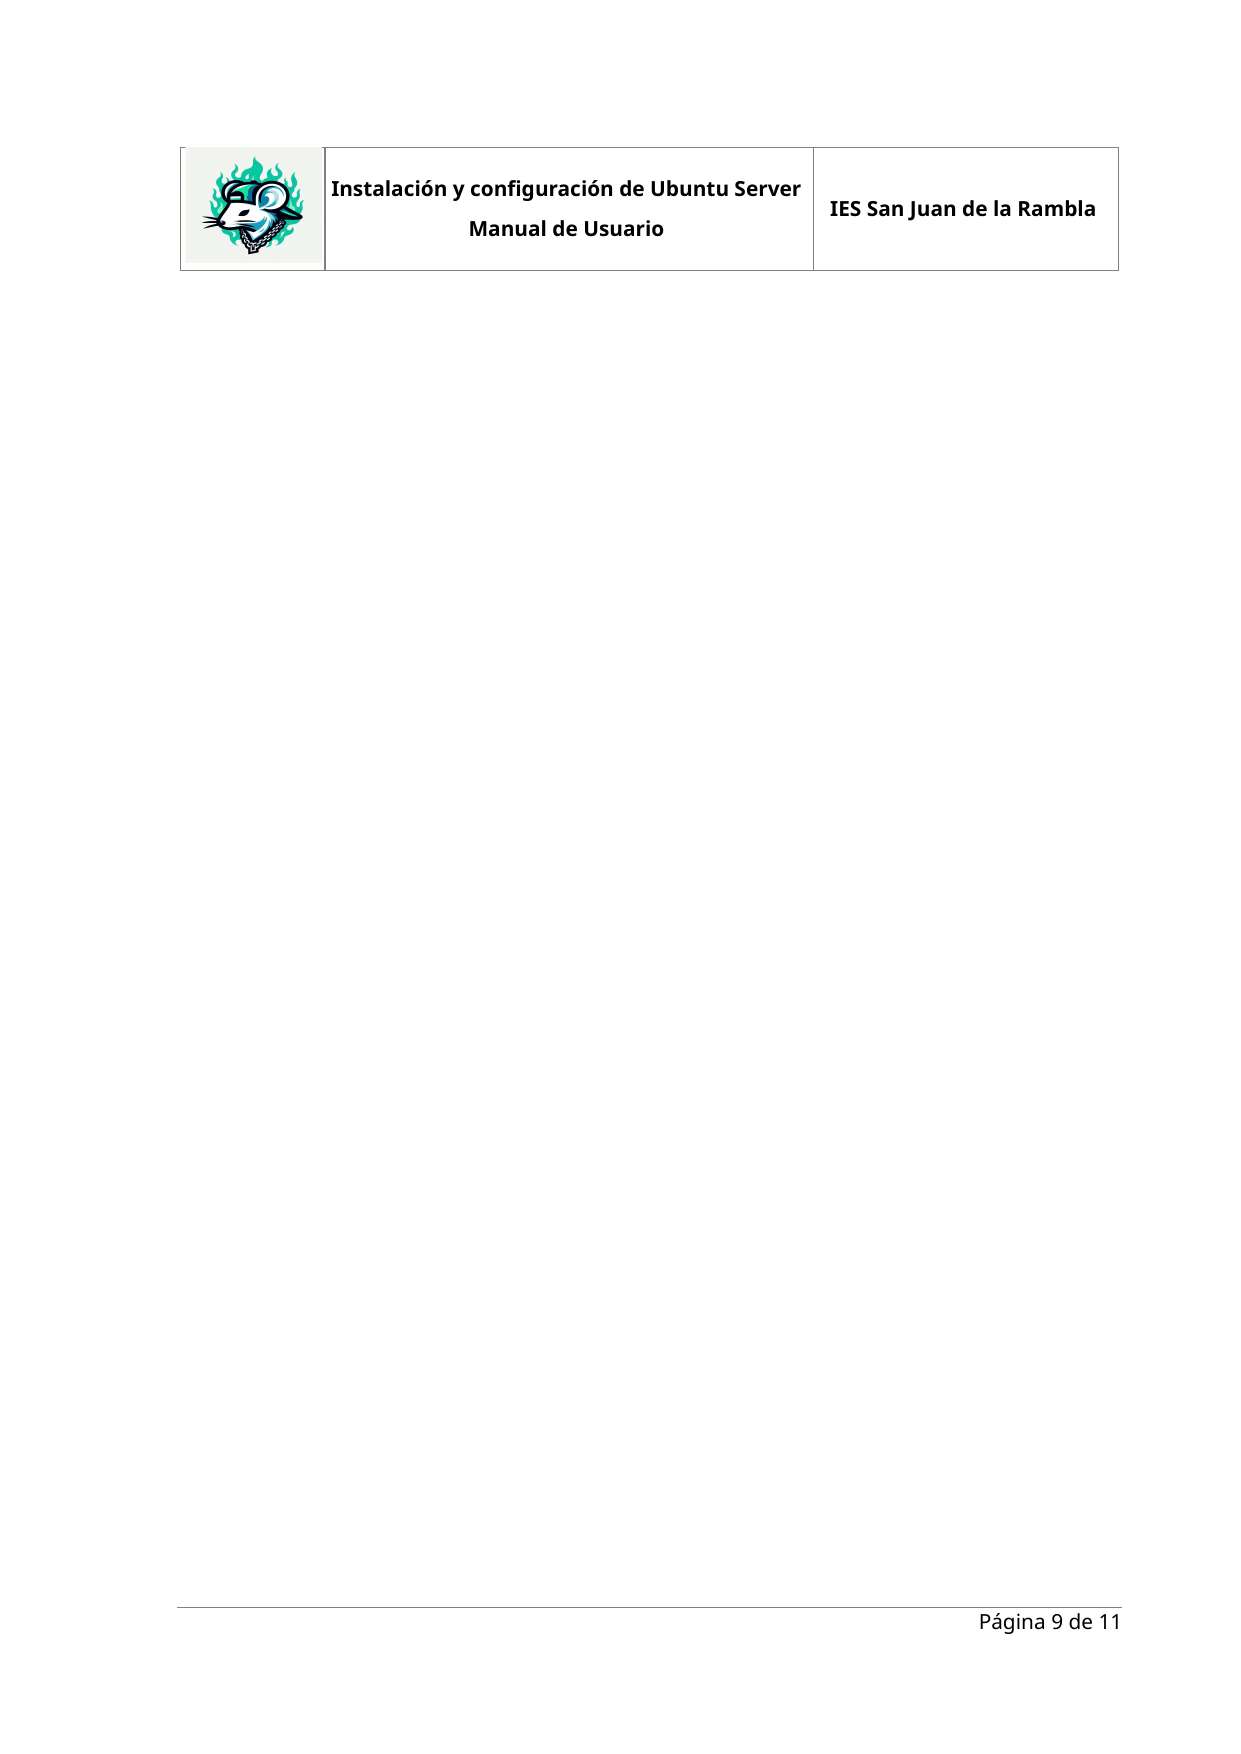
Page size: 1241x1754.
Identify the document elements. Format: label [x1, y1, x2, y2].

picture [185, 147, 322, 263]
